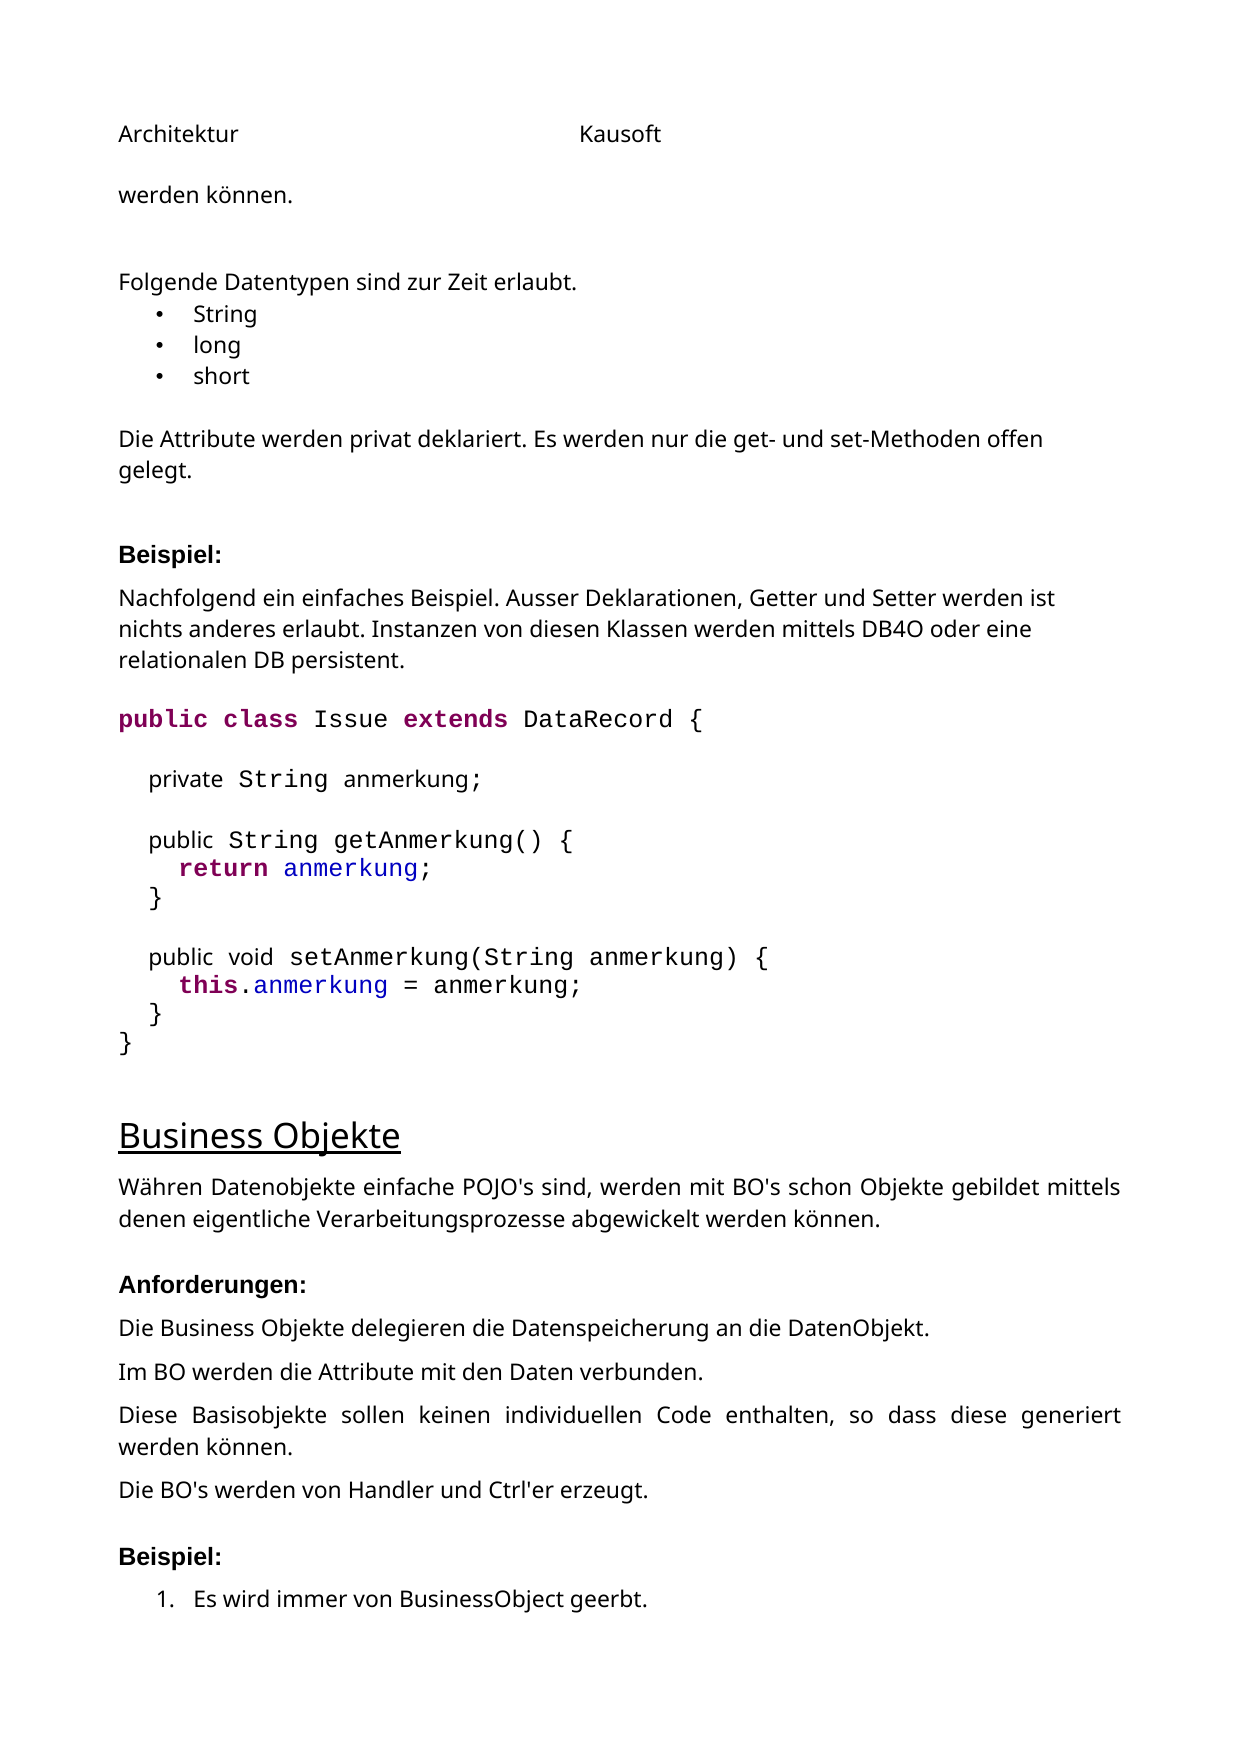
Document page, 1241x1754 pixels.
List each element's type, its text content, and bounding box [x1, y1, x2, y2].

text Währen Datenobjekte einfache POJO's sind, werden mit BO's schon Objekte gebildet mittels denen eigentliche Verarbeitungsprozesse abgewickelt werden können. [118, 1171, 1122, 1234]
text Diese Basisobjekte sollen keinen individuellen Code enthalten, so dass diese generiert werden können. [118, 1399, 1122, 1462]
text } [118, 1029, 1122, 1058]
text Nachfolgend ein einfaches Beispiel. Ausser Deklarationen, Getter und Setter werden ist nichts anderes erlaubt. Instanzen von diesen Klassen werden mittels DB4O oder eine relationalen DB persistent. [118, 582, 1122, 676]
text Die BO's werden von Handler und Ctrl'er erzeugt. [118, 1474, 1122, 1505]
text this.anmerkung = anmerkung; [118, 973, 1122, 1001]
text Folgende Datentypen sind zur Zeit erlaubt. [118, 266, 1122, 298]
subtitle Beispiel: [118, 1543, 1122, 1571]
list long [156, 329, 1122, 360]
subtitle Anforderungen: [118, 1271, 1122, 1299]
text } [118, 884, 1122, 912]
text return anmerkung; [118, 856, 1122, 884]
subtitle Beispiel: [118, 541, 1122, 569]
list String [156, 298, 1122, 329]
text } [118, 1001, 1122, 1029]
list Es wird immer von BusinessObject geerbt. [156, 1583, 1122, 1614]
list short [156, 360, 1122, 391]
text Die Business Objekte delegieren die Datenspeicherung an die DatenObjekt. [118, 1312, 1122, 1343]
subtitle Business Objekte [118, 1111, 1122, 1159]
text Im BO werden die Attribute mit den Daten verbunden. [118, 1355, 1122, 1387]
text Die Attribute werden privat deklariert. Es werden nur die get- und set-Methoden offen gelegt. [118, 423, 1122, 485]
text werden können. [118, 179, 1122, 210]
text public String getAnmerkung() { [118, 824, 1122, 856]
text public class Issue extends DataRecord { [118, 707, 1122, 735]
text public void setAnmerkung(String anmerkung) { [118, 941, 1122, 973]
text private String anmerkung; [118, 763, 1122, 795]
